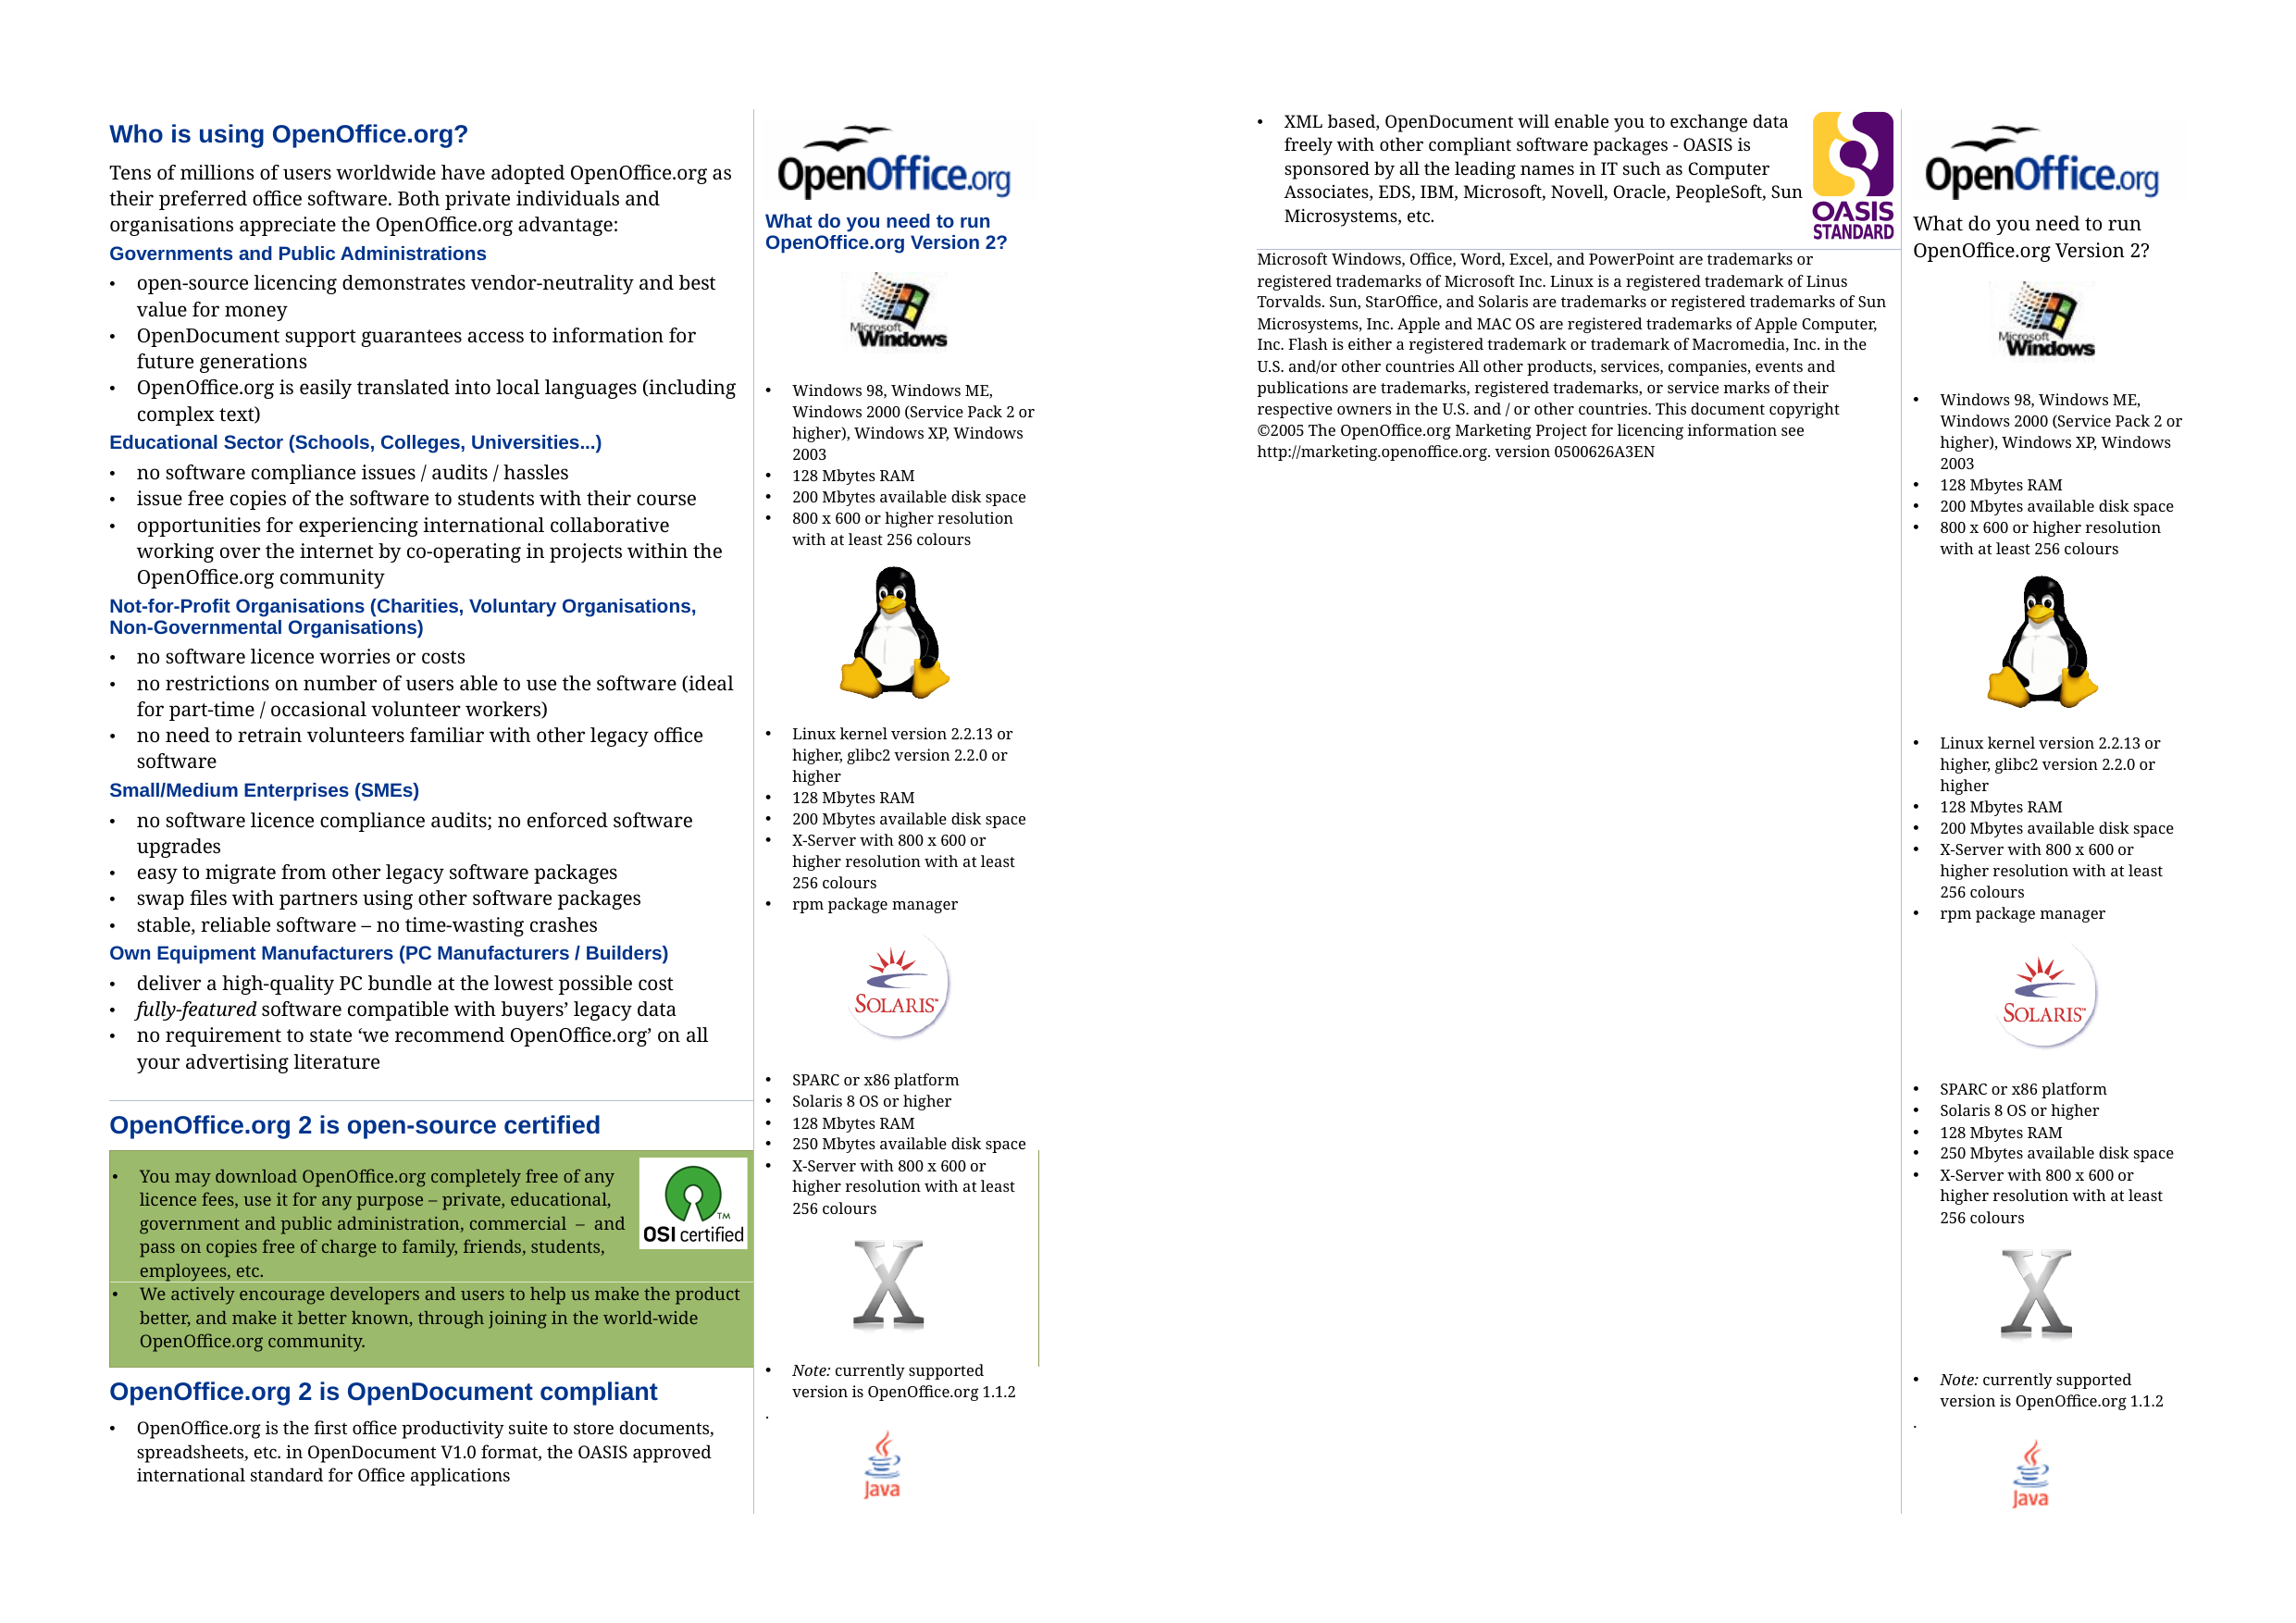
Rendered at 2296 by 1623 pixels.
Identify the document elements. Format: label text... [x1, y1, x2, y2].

list 200 Mbytes available disk space [765, 808, 1038, 829]
list Linux kernel version 2.2.13 or higher, glibc2 version 2.2.0 or higher [1913, 732, 2186, 796]
list SPARC or x86 platform [1913, 1079, 2186, 1100]
list XML based, OpenDocument will enable you to exchange data freely with other compliant software packages - OASIS is sponsored by all the leading names in IT such as Computer Associates, EDS, IBM, Microsoft, Novell, Oracle, PeopleSoft, Sun Microsystems, etc. [1257, 109, 1806, 228]
picture [1989, 281, 2095, 363]
list You may download OpenOffice.org completely free of any licence fees, use it for any purpose – private, educational, government and public administration, commercial – and pass on copies free of charge to family, friends, students, employees, etc. [110, 1151, 753, 1269]
list no need to retrain volunteers familiar with other legacy office software [109, 722, 753, 774]
list 128 Mbytes RAM [1913, 796, 2186, 817]
list 128 Mbytes RAM [1913, 1121, 2186, 1143]
list 200 Mbytes available disk space [1913, 495, 2186, 516]
list 200 Mbytes available disk space [765, 486, 1038, 507]
picture [832, 561, 956, 702]
picture [639, 1158, 748, 1249]
subtitle OpenOffice.org 2 is OpenDocument compliant [109, 1378, 753, 1406]
list OpenOffice.org is easily translated into local languages (including complex text) [109, 374, 753, 427]
picture [1806, 109, 1894, 241]
list no requirement to state ‘we recommend OpenOffice.org’ on all your advertising literature [109, 1022, 753, 1074]
text Microsoft Windows, Office, Word, Excel, and PowerPoint are trademarks or registered trademarks of Microsoft Inc. Linux is a registered trademark of Linus Torvalds. Sun, StarOffice, and Solaris are trademarks or registered trademarks of Sun Microsystems, Inc. Apple and MAC OS are registered trademarks of Apple Computer, Inc. Flash is either a registered trademark or trademark of Macromedia, Inc. in the U.S. and/or other countries All other products, services, companies, events and publications are trademarks, registered trademarks, or service marks of their respective owners in the U.S. and / or other countries. This document copyright ©2005 The OpenOffice.org Marketing Project for licencing information see http://marketing.openoffice.org. version 0500626A3EN [1257, 250, 1901, 462]
list easy to migrate from other legacy software packages [109, 859, 753, 886]
picture [840, 272, 948, 353]
list We actively encourage developers and users to help us make the product better, and make it better known, through joining in the world-wide OpenOffice.org community. [110, 1269, 753, 1367]
text . [1913, 1411, 2186, 1432]
picture [763, 120, 1038, 200]
subtitle OpenOffice.org 2 is open-source certified [109, 1111, 753, 1139]
picture [838, 932, 957, 1044]
picture [1912, 120, 2187, 200]
picture [1980, 570, 2104, 712]
list Note: currently supported version is OpenOffice.org 1.1.2 [1913, 1369, 2186, 1411]
list Windows 98, Windows ME, Windows 2000 (Service Pack 2 or higher), Windows XP, Windows 2003 [1913, 389, 2186, 474]
list opportunities for experiencing international collaborative working over the internet by co-operating in projects within the OpenOffice.org community [109, 512, 753, 589]
list deliver a high-quality PC bundle at the lowest possible cost [109, 970, 753, 996]
subtitle [765, 115, 1038, 120]
list 250 Mbytes available disk space [1913, 1143, 2186, 1164]
subtitle Governments and Public Administrations [109, 242, 753, 265]
list issue free copies of the software to students with their course [109, 485, 753, 512]
list X-Server with 800 x 600 or higher resolution with at least 256 colours [1913, 838, 2186, 903]
list Solaris 8 OS or higher [765, 1091, 1038, 1112]
list Windows 98, Windows ME, Windows 2000 (Service Pack 2 or higher), Windows XP, Windows 2003 [765, 379, 1038, 465]
picture [810, 1426, 959, 1504]
text [1913, 109, 2186, 120]
subtitle Who is using OpenOffice.org? [109, 120, 753, 148]
list no software compliance issues / audits / hassles [109, 459, 753, 485]
list 800 x 600 or higher resolution with at least 256 colours [765, 507, 1038, 550]
list stable, reliable software – no time-wasting crashes [109, 911, 753, 937]
list 800 x 600 or higher resolution with at least 256 colours [1913, 516, 2186, 559]
text . [765, 1402, 1038, 1423]
picture [1986, 941, 2104, 1053]
list Solaris 8 OS or higher [1913, 1100, 2186, 1121]
subtitle Small/Medium Enterprises (SMEs) [109, 780, 753, 801]
list no software licence compliance audits; no enforced software upgrades [109, 807, 753, 859]
list open-source licencing demonstrates vendor-neutrality and best value for money [109, 270, 753, 322]
list 250 Mbytes available disk space [765, 1134, 1038, 1155]
list Linux kernel version 2.2.13 or higher, glibc2 version 2.2.0 or higher [765, 723, 1038, 787]
list no restrictions on number of users able to use the software (ideal for part-time / occasional volunteer workers) [109, 670, 753, 722]
list fully-featured software compatible with buyers’ legacy data [109, 996, 753, 1022]
text What do you need to run OpenOffice.org Version 2? [1913, 200, 2186, 263]
subtitle Not-for-Profit Organisations (Charities, Voluntary Organisations, Non-Governmental Organisations) [109, 595, 753, 638]
list 200 Mbytes available disk space [1913, 817, 2186, 838]
list swap files with partners using other software packages [109, 886, 753, 911]
list X-Server with 800 x 600 or higher resolution with at least 256 colours [765, 829, 1038, 894]
list rpm package manager [765, 894, 1038, 914]
list OpenDocument support guarantees access to information for future generations [109, 322, 753, 374]
list OpenOffice.org is the first office productivity suite to store documents, spreadsheets, etc. in OpenDocument V1.0 format, the OASIS approved international standard for Office applications [109, 1417, 753, 1487]
picture [852, 1229, 925, 1338]
picture [1957, 1435, 2107, 1513]
list 128 Mbytes RAM [1913, 474, 2186, 495]
text Tens of millions of users worldwide have adopted OpenOffice.org as their preferred office software. Both private individuals and organisations appreciate the OpenOffice.org advantage: [109, 159, 753, 238]
list Note: currently supported version is OpenOffice.org 1.1.2 [765, 1359, 1038, 1402]
picture [2000, 1238, 2072, 1347]
subtitle Educational Sector (Schools, Colleges, Universities...) [109, 432, 753, 453]
subtitle What do you need to run OpenOffice.org Version 2? [765, 200, 1038, 254]
list 128 Mbytes RAM [765, 465, 1038, 486]
list X-Server with 800 x 600 or higher resolution with at least 256 colours [1913, 1164, 2186, 1228]
list 128 Mbytes RAM [765, 1112, 1038, 1134]
list 128 Mbytes RAM [765, 787, 1038, 808]
list SPARC or x86 platform [765, 1070, 1038, 1091]
list rpm package manager [1913, 903, 2186, 923]
list X-Server with 800 x 600 or higher resolution with at least 256 colours [765, 1155, 1038, 1219]
list no software licence worries or costs [109, 644, 753, 670]
subtitle Own Equipment Manufacturers (PC Manufacturers / Builders) [109, 943, 753, 964]
